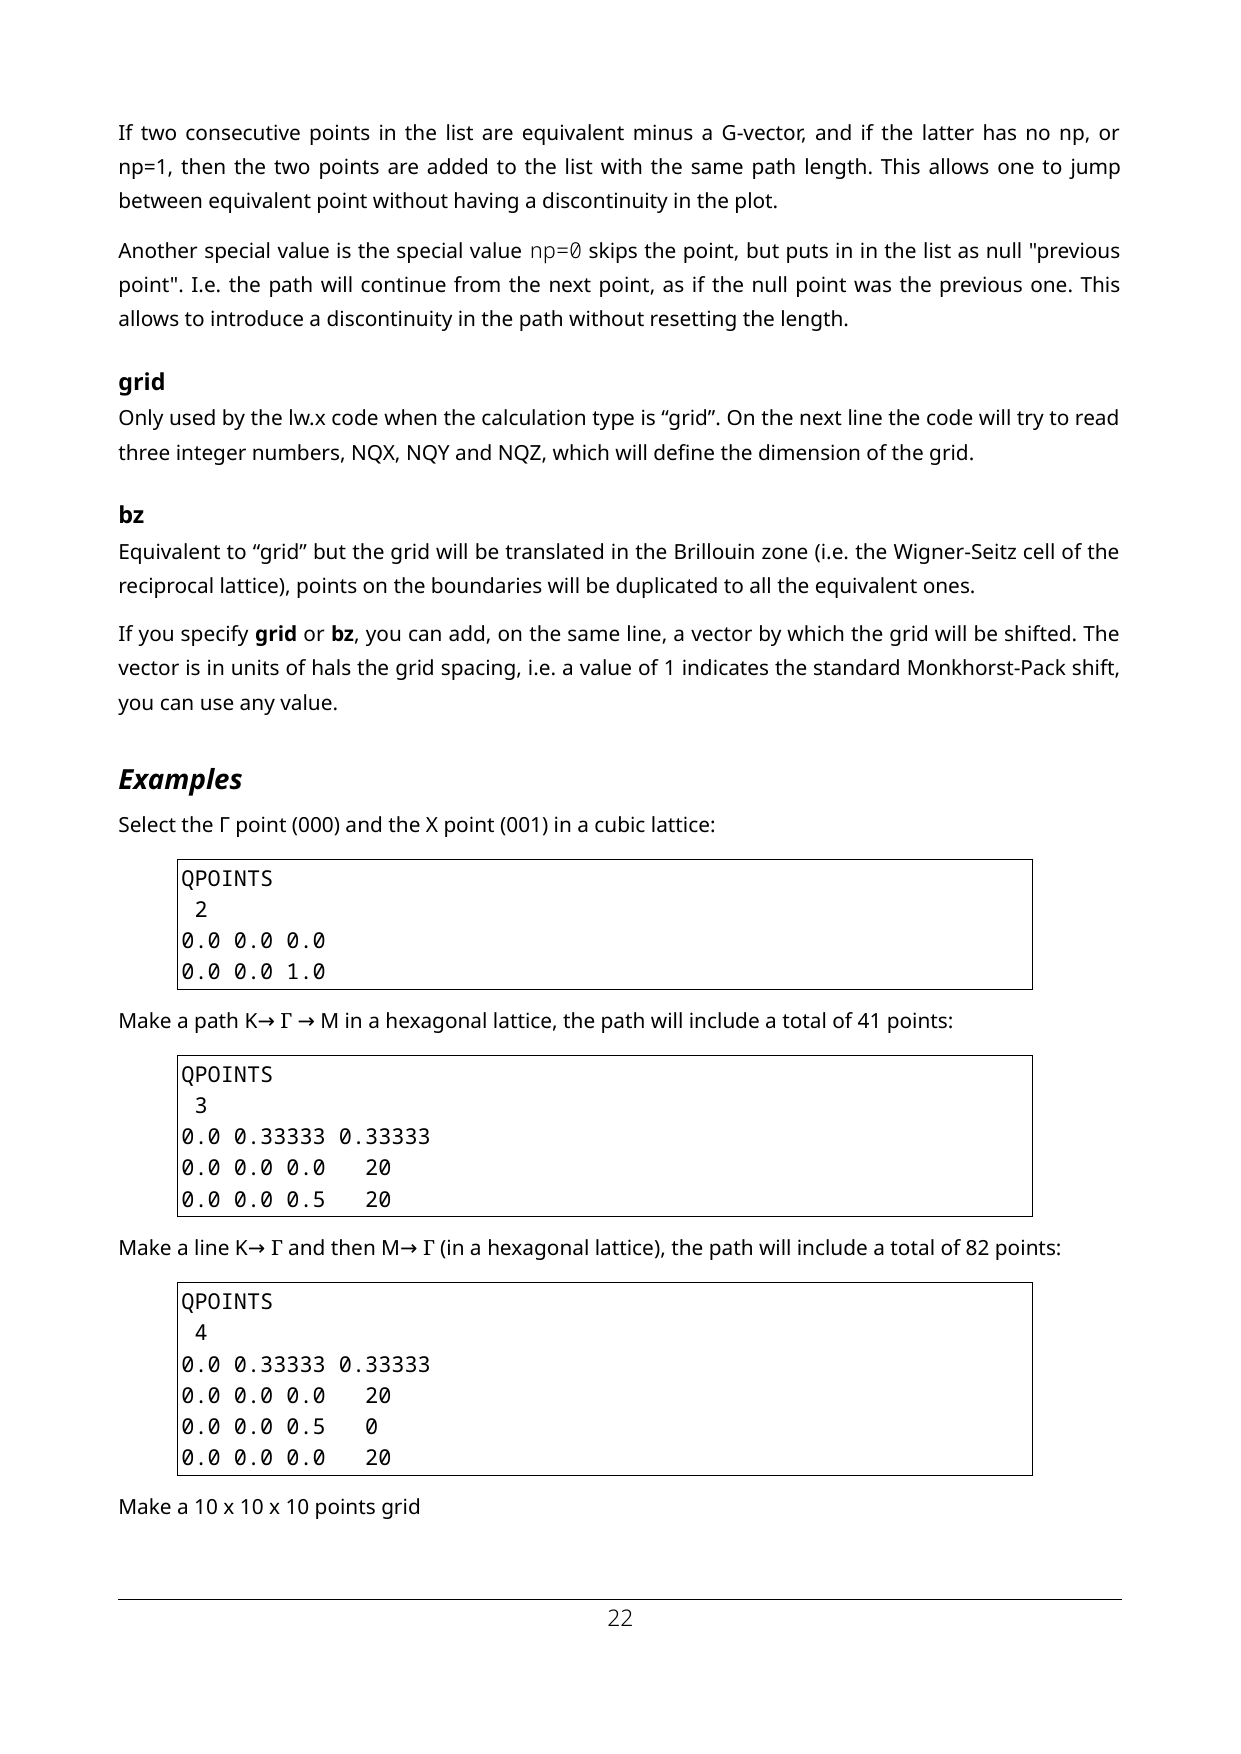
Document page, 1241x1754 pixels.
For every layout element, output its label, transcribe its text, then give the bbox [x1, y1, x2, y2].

subtitle grid [118, 366, 1122, 397]
text QPOINTS 2 0.0 0.0 0.0 0.0 0.0 1.0 [178, 860, 1032, 989]
text Equivalent to “grid” but the grid will be translated in the Brillouin zone (i.e. the Wigner-Seitz cell of the reciprocal lattice), points on the boundaries will be duplicated to all the equivalent ones. [118, 537, 1122, 599]
text Make a 10 x 10 x 10 points grid [118, 1492, 1122, 1521]
text Make a line K→ Γ and then M→ Γ (in a hexagonal lattice), the path will include a total of 82 points: [118, 1233, 1122, 1262]
subtitle Examples [118, 760, 1122, 798]
text QPOINTS 4 0.0 0.33333 0.33333 0.0 0.0 0.0 20 0.0 0.0 0.5 0 0.0 0.0 0.0 20 [178, 1283, 1032, 1475]
text Select the Γ point (000) and the X point (001) in a cubic lattice: [118, 810, 1122, 838]
text If two consecutive points in the list are equivalent minus a G-vector, and if the latter has no np, or np=1, then the two points are added to the list with the same path length. This allows one to jump between equivalent point without having a discontinuity in the plot. [118, 118, 1122, 215]
text Only used by the lw.x code when the calculation type is “grid”. On the next line the code will try to read three integer numbers, NQX, NQY and NQZ, which will define the dimension of the grid. [118, 403, 1122, 466]
text Make a path K→ Γ → M in a hexagonal lattice, the path will include a total of 41 points: [118, 1006, 1122, 1034]
text QPOINTS 3 0.0 0.33333 0.33333 0.0 0.0 0.0 20 0.0 0.0 0.5 20 [178, 1056, 1032, 1216]
subtitle bz [118, 499, 1122, 531]
text Another special value is the special value np=0 skips the point, but puts in in the list as null "previous point". I.e. the path will continue from the next point, as if the null point was the previous one. This allows to introduce a discontinuity in the path without resetting the length. [118, 235, 1122, 333]
text If you specify grid or bz, you can add, on the same line, a vector by which the grid will be shifted. The vector is in units of hals the grid spacing, i.e. a value of 1 indicates the standard Monkhorst-Pack shift, you can use any value. [118, 619, 1122, 716]
